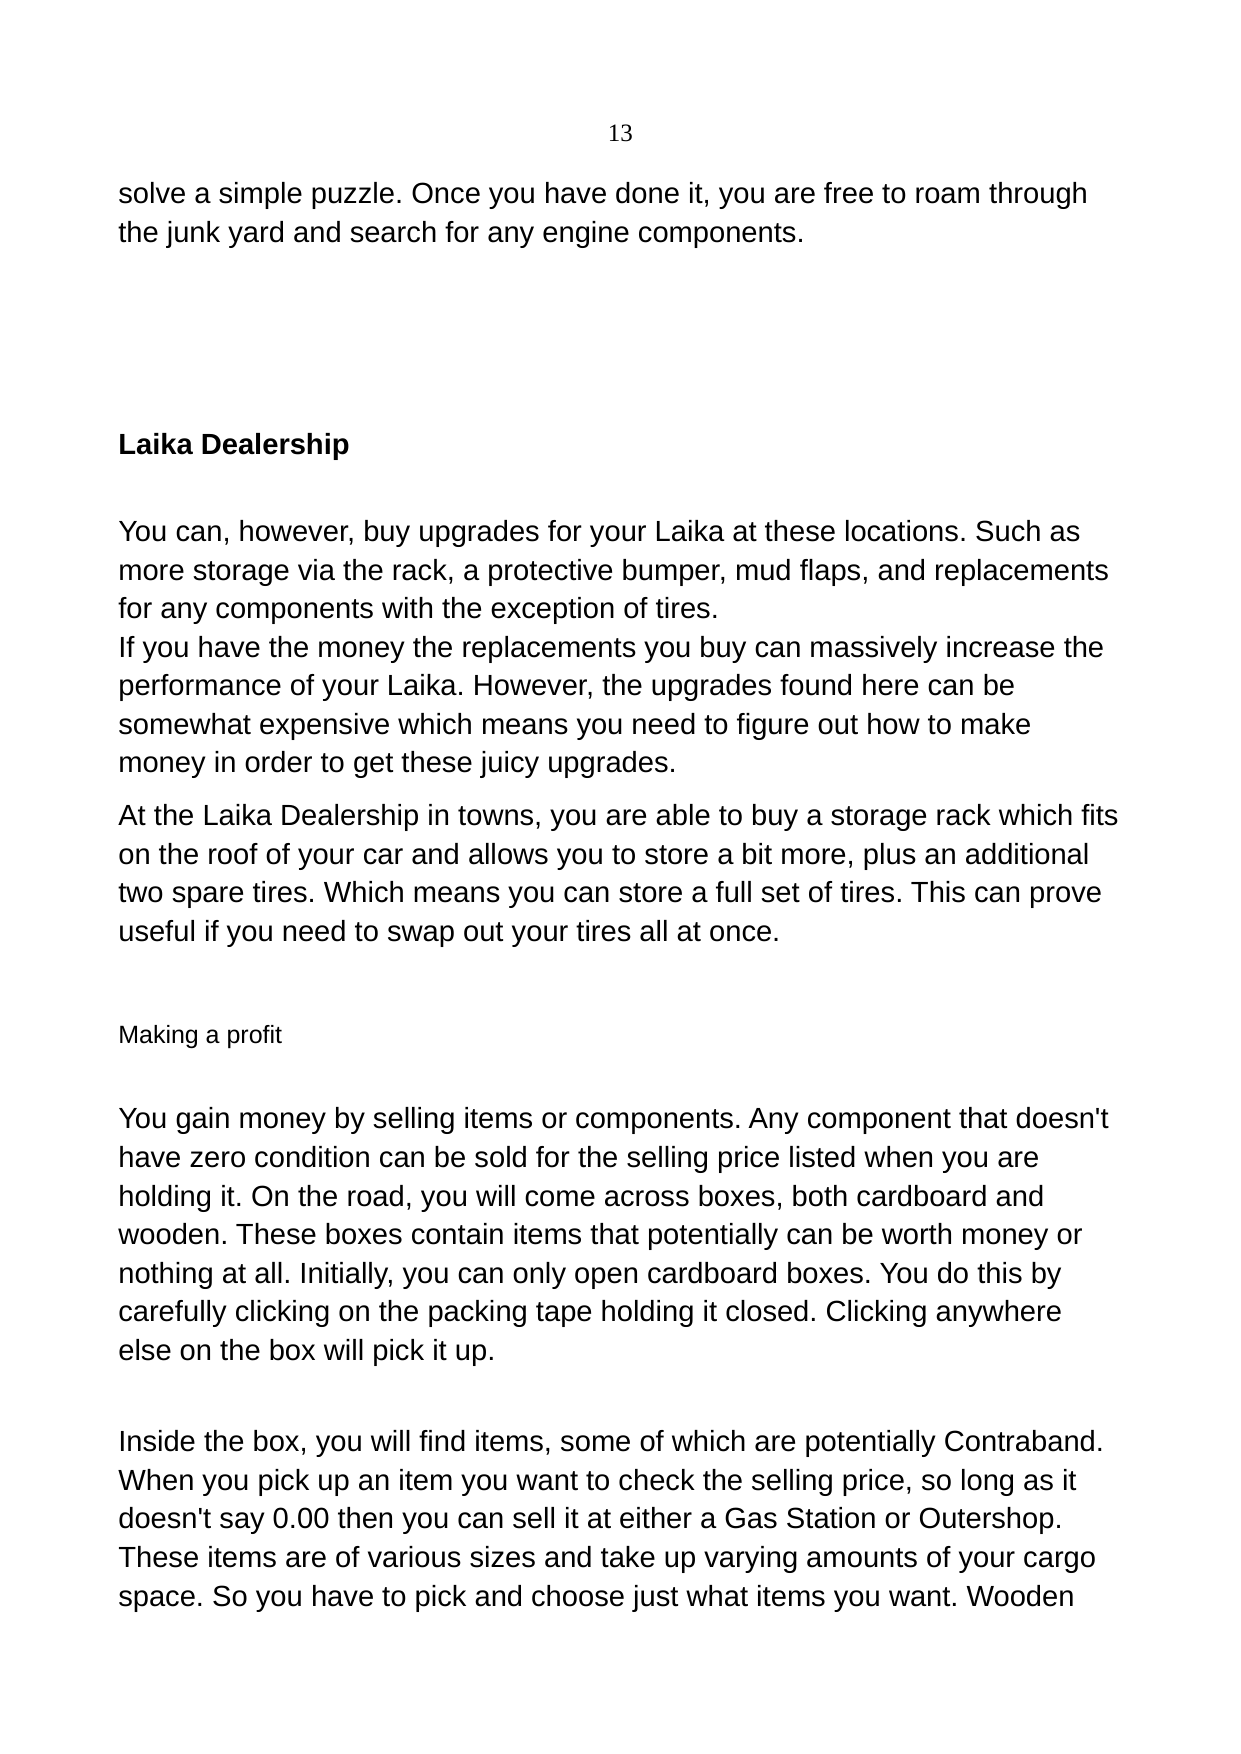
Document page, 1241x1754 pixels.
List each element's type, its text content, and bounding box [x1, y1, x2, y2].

text You gain money by selling items or components. Any component that doesn't have zero condition can be sold for the selling price listed when you are holding it. On the road, you will come across boxes, both cardboard and wooden. These boxes contain items that potentially can be worth money or nothing at all. Initially, you can only open cardboard boxes. You do this by carefully clicking on the packing tape holding it closed. Clicking anywhere else on the box will pick it up. [118, 1101, 1122, 1366]
text At the Laika Dealership in towns, you are able to buy a storage rack which fits on the roof of your car and allows you to store a bit more, plus an additional two spare tires. Which means you can store a full set of tires. This can prove useful if you need to swap out your tires all at once. [118, 798, 1122, 948]
text solve a simple puzzle. Once you have done it, you are free to roam through the junk yard and search for any engine components. [118, 176, 1122, 248]
text You can, however, buy upgrades for your Laika at these locations. Such as more storage via the rack, a protective bumper, mud flaps, and replacements for any components with the exception of tires. If you have the money the replacements you buy can massively increase the performance of your Laika. However, the upgrades found here can be somewhat expensive which means you need to figure out how to make money in order to get these juicy upgrades. [118, 514, 1122, 779]
text Laika Dealership [118, 427, 1122, 461]
text Inside the box, you will find items, some of which are potentially Contraband. When you pick up an item you want to check the selling price, so long as it doesn't say 0.00 then you can sell it at either a Gas Station or Outershop. These items are of various sizes and take up varying amounts of your cargo space. So you have to pick and choose just what items you want. Wooden [118, 1386, 1122, 1612]
text Making a profit [118, 1020, 1122, 1049]
